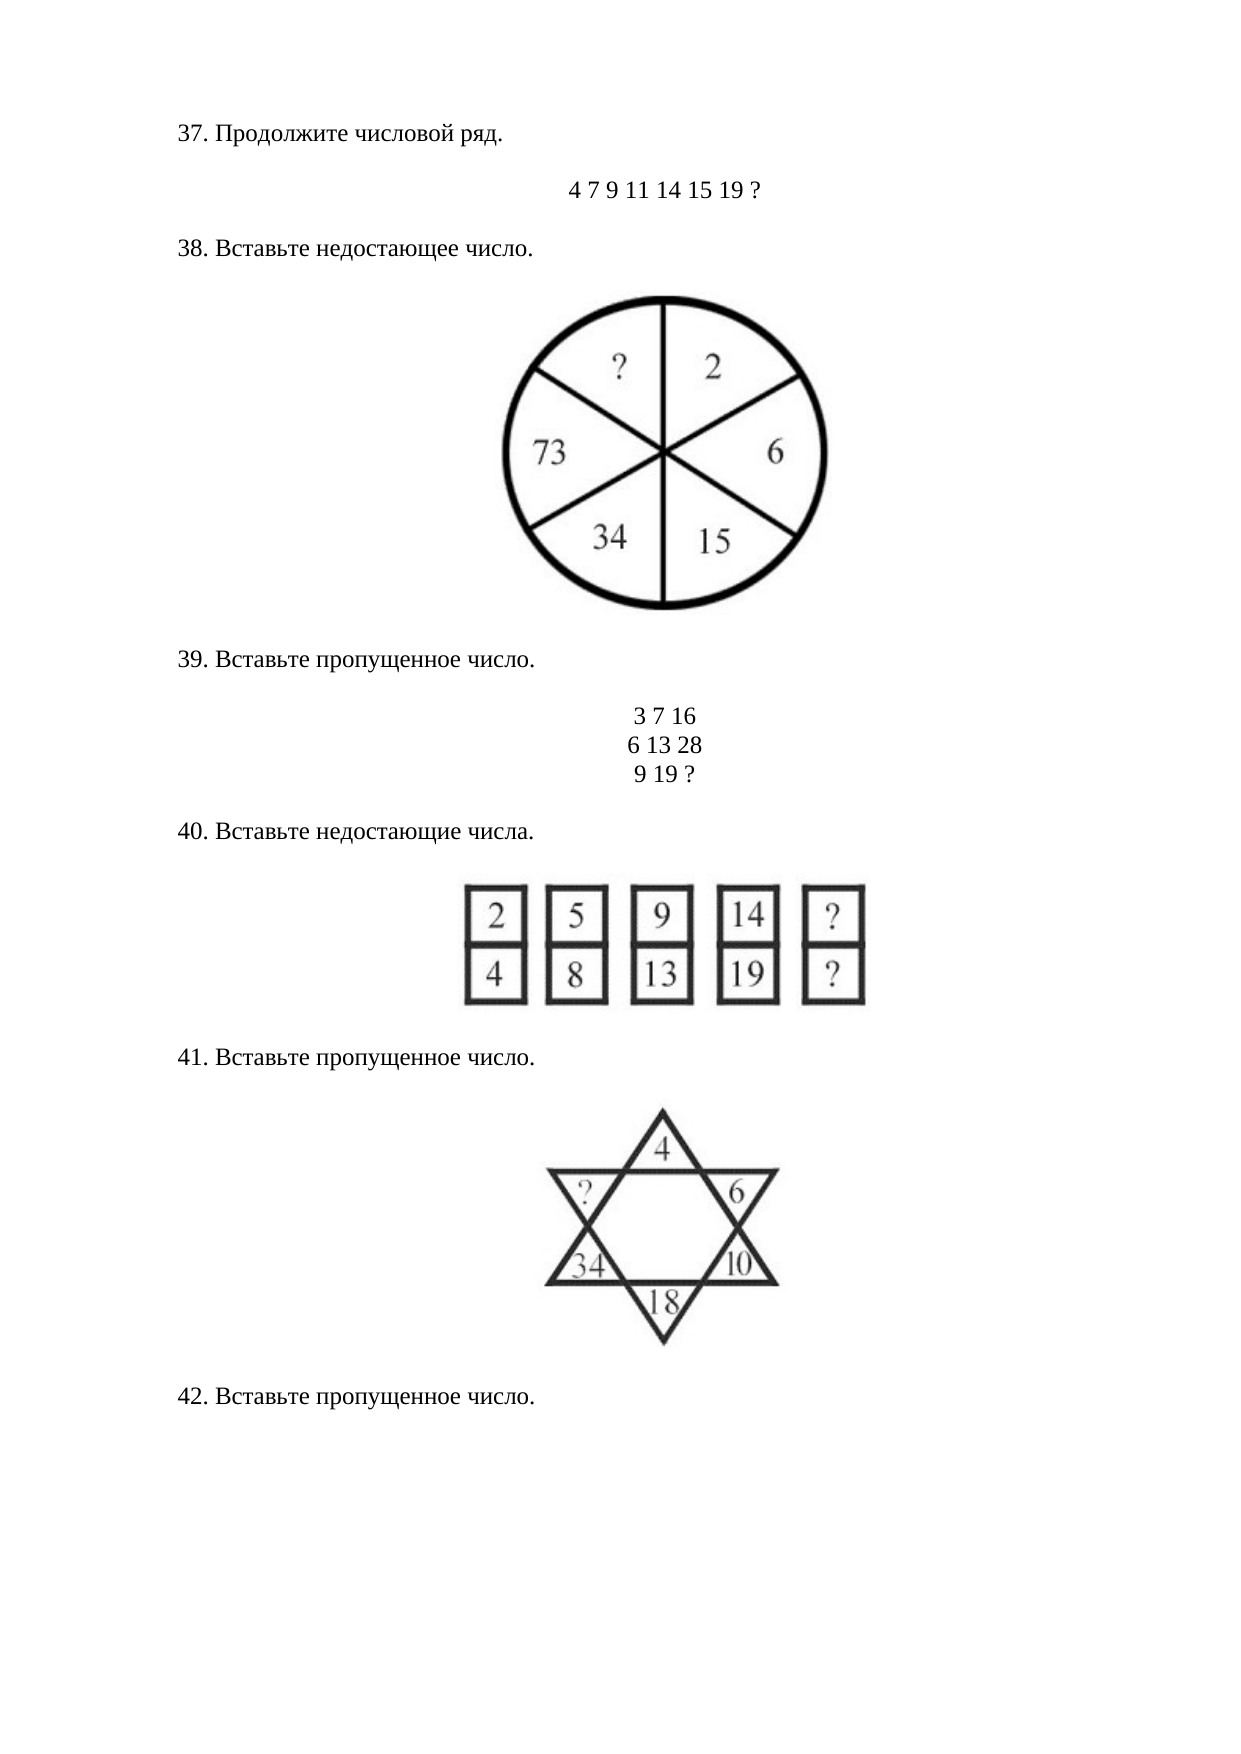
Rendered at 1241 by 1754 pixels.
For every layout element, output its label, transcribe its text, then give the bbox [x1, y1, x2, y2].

text 39. Вставьте пропущенное число. [177, 644, 1152, 672]
text 38. Вставьте недостающее число. [177, 233, 1152, 262]
text 37. Продолжите числовой ряд. [177, 118, 1152, 147]
picture [494, 290, 835, 615]
text 40. Вставьте недостающие числа. [177, 816, 1152, 845]
text 41. Вставьте пропущенное число. [177, 1042, 1152, 1071]
picture [532, 1099, 797, 1352]
text 42. Вставьте пропущенное число. [177, 1381, 1152, 1410]
picture [457, 873, 872, 1014]
text 3 7 16 6 13 28 9 19 ? [177, 701, 1152, 787]
text 4 7 9 11 14 15 19 ? [177, 176, 1152, 204]
